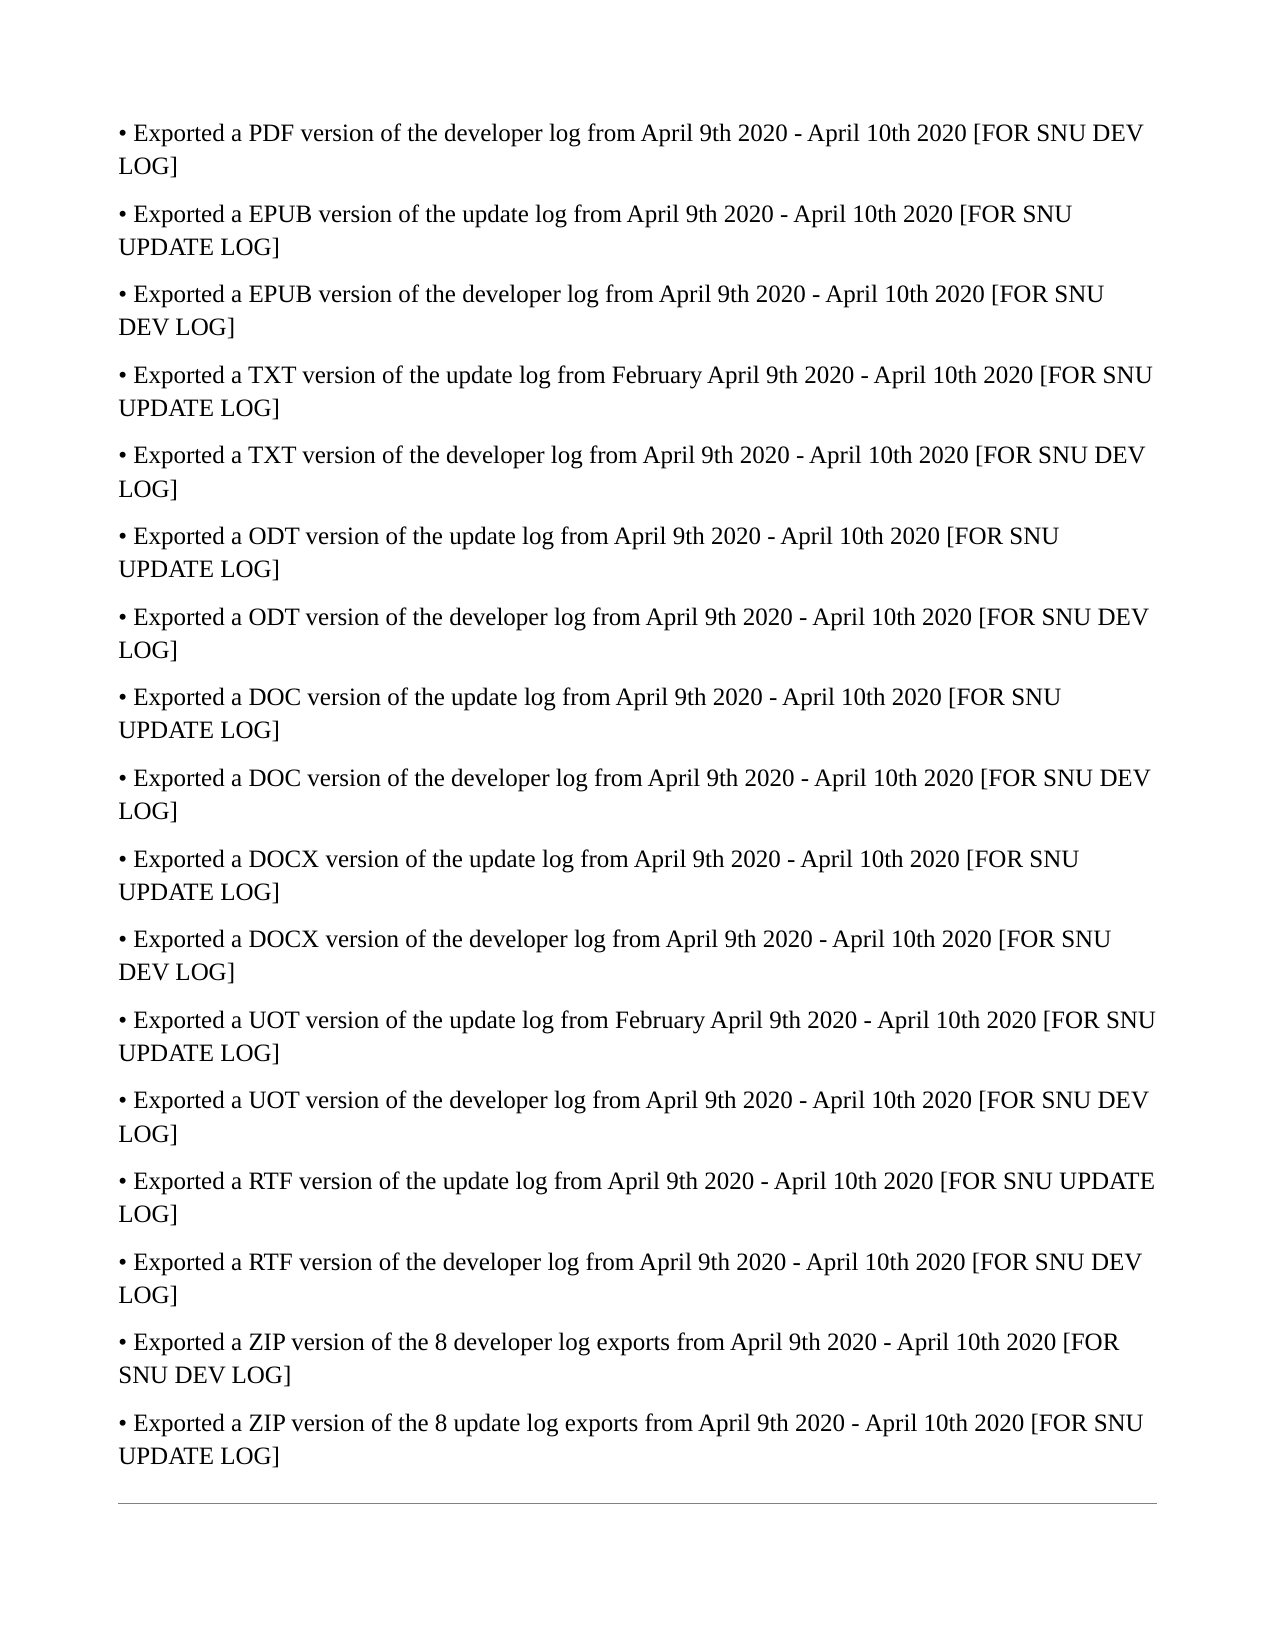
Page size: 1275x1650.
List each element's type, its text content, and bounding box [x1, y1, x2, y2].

text • Exported a ODT version of the developer log from April 9th 2020 - April 10th 2020 [FOR SNU DEV LOG] [118, 602, 1157, 664]
text • Exported a DOCX version of the update log from April 9th 2020 - April 10th 2020 [FOR SNU UPDATE LOG] [118, 844, 1157, 906]
text • Exported a RTF version of the developer log from April 9th 2020 - April 10th 2020 [FOR SNU DEV LOG] [118, 1247, 1157, 1309]
text • Exported a UOT version of the update log from February April 9th 2020 - April 10th 2020 [FOR SNU UPDATE LOG] [118, 1005, 1157, 1067]
text • Exported a ZIP version of the 8 update log exports from April 9th 2020 - April 10th 2020 [FOR SNU UPDATE LOG] [118, 1408, 1157, 1470]
text • Exported a EPUB version of the developer log from April 9th 2020 - April 10th 2020 [FOR SNU DEV LOG] [118, 279, 1157, 341]
text • Exported a TXT version of the developer log from April 9th 2020 - April 10th 2020 [FOR SNU DEV LOG] [118, 441, 1157, 502]
text • Exported a RTF version of the update log from April 9th 2020 - April 10th 2020 [FOR SNU UPDATE LOG] [118, 1166, 1157, 1228]
text • Exported a PDF version of the developer log from April 9th 2020 - April 10th 2020 [FOR SNU DEV LOG] [118, 118, 1157, 180]
text • Exported a UOT version of the developer log from April 9th 2020 - April 10th 2020 [FOR SNU DEV LOG] [118, 1086, 1157, 1147]
text • Exported a DOC version of the update log from April 9th 2020 - April 10th 2020 [FOR SNU UPDATE LOG] [118, 682, 1157, 744]
text • Exported a ODT version of the update log from April 9th 2020 - April 10th 2020 [FOR SNU UPDATE LOG] [118, 521, 1157, 583]
text • Exported a TXT version of the update log from February April 9th 2020 - April 10th 2020 [FOR SNU UPDATE LOG] [118, 360, 1157, 422]
text • Exported a DOC version of the developer log from April 9th 2020 - April 10th 2020 [FOR SNU DEV LOG] [118, 763, 1157, 825]
text • Exported a ZIP version of the 8 developer log exports from April 9th 2020 - April 10th 2020 [FOR SNU DEV LOG] [118, 1327, 1157, 1389]
text • Exported a DOCX version of the developer log from April 9th 2020 - April 10th 2020 [FOR SNU DEV LOG] [118, 924, 1157, 986]
text • Exported a EPUB version of the update log from April 9th 2020 - April 10th 2020 [FOR SNU UPDATE LOG] [118, 199, 1157, 261]
